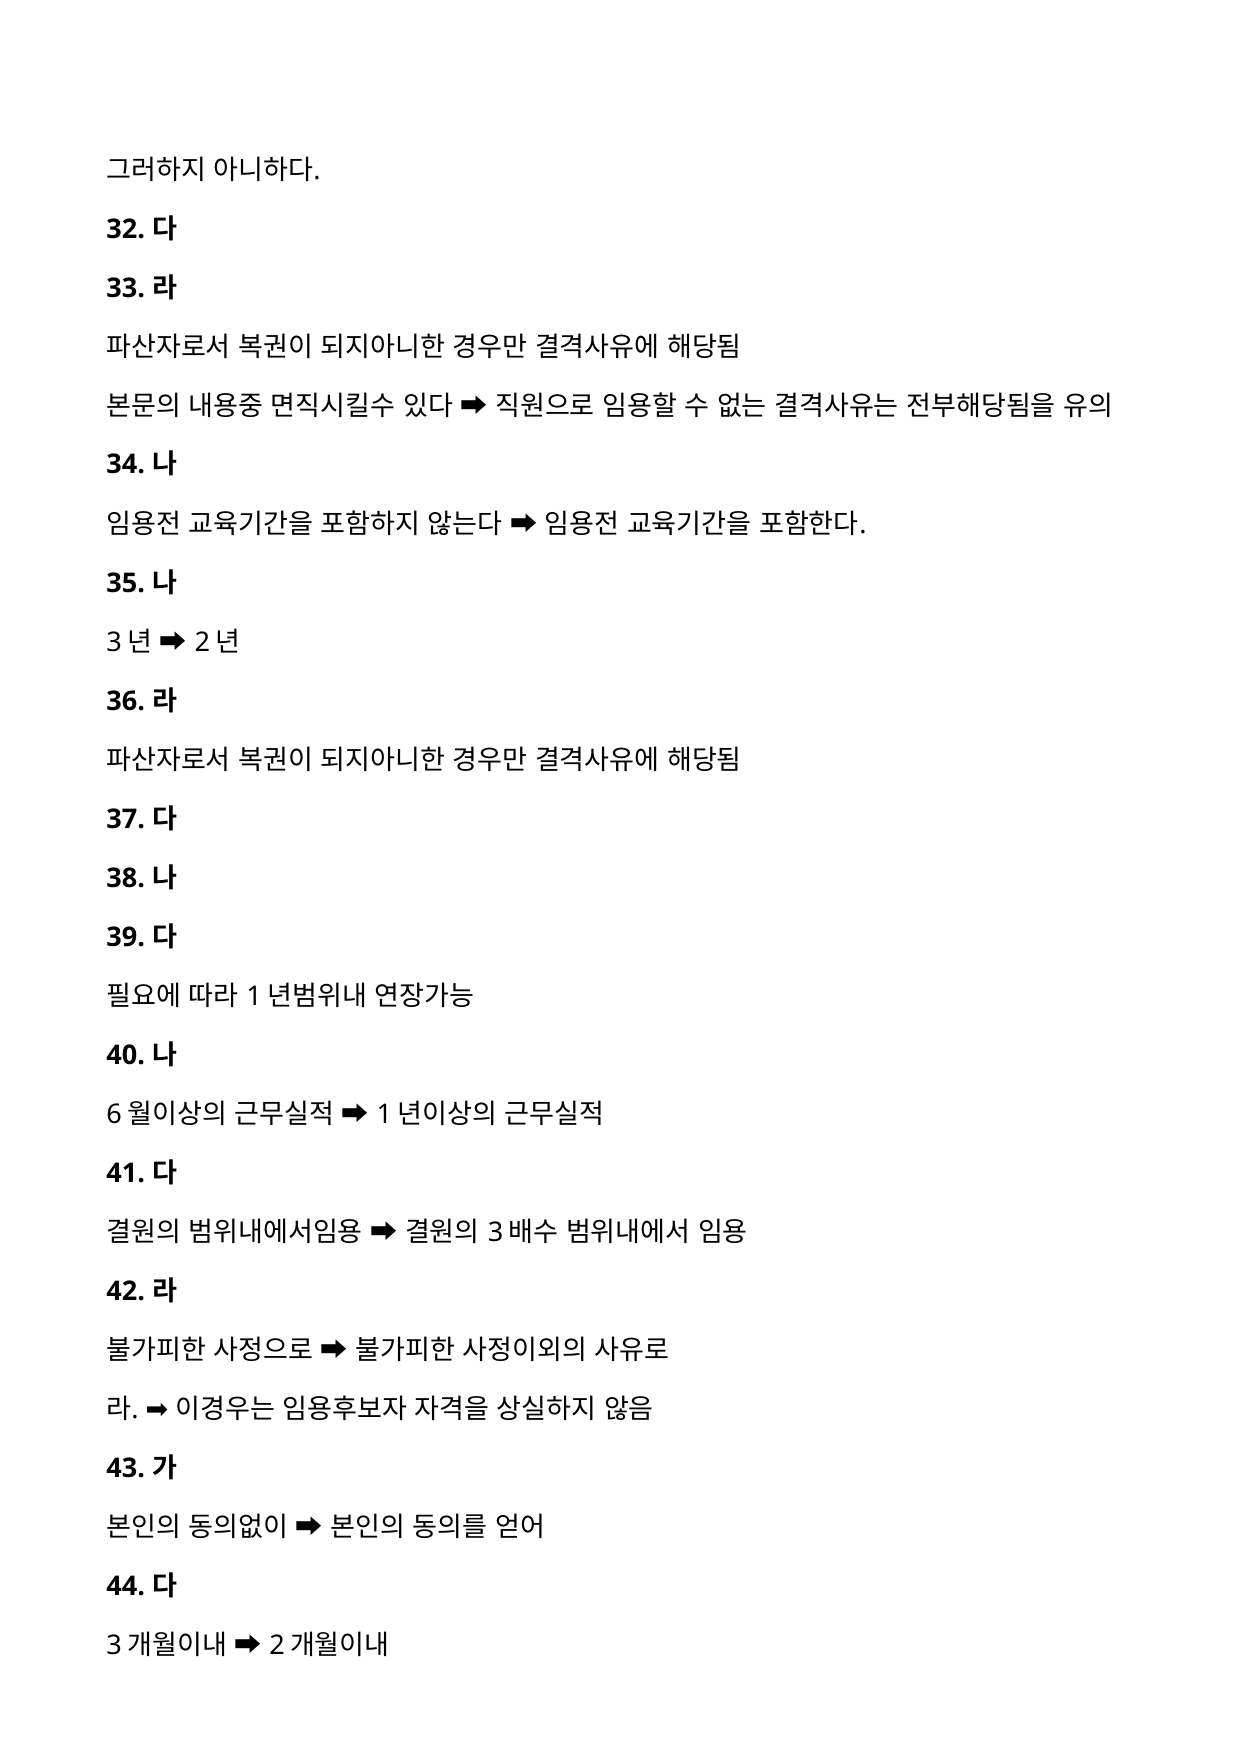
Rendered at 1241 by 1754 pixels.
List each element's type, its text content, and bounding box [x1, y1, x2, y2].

text 41. 다 [106, 1151, 1134, 1190]
text 본문의 내용중 면직시킬수 있다 ➡ 직원으로 임용할 수 없는 결격사유는 전부해당됨을 유의 [106, 384, 1134, 423]
text 3개월이내 ➡ 2개월이내 [106, 1623, 1134, 1662]
text 36. 라 [106, 679, 1134, 718]
text 38. 나 [106, 856, 1134, 895]
text 파산자로서 복권이 되지아니한 경우만 결격사유에 해당됨 [106, 325, 1134, 364]
text 결원의 범위내에서임용 ➡ 결원의 3배수 범위내에서 임용 [106, 1210, 1134, 1249]
text 43. 가 [106, 1446, 1134, 1486]
text 32. 다 [106, 207, 1134, 246]
text 그러하지 아니하다. [106, 148, 1134, 187]
text 44. 다 [106, 1564, 1134, 1603]
text 34. 나 [106, 442, 1134, 482]
text 라. ➡ 이경우는 임용후보자 자격을 상실하지 않음 [106, 1387, 1134, 1426]
text 3년 ➡ 2년 [106, 620, 1134, 659]
text 6월이상의 근무실적 ➡ 1년이상의 근무실적 [106, 1092, 1134, 1131]
text 35. 나 [106, 561, 1134, 600]
text 42. 라 [106, 1269, 1134, 1308]
text 파산자로서 복권이 되지아니한 경우만 결격사유에 해당됨 [106, 738, 1134, 777]
text 불가피한 사정으로 ➡ 불가피한 사정이외의 사유로 [106, 1328, 1134, 1367]
text 임용전 교육기간을 포함하지 않는다 ➡ 임용전 교육기간을 포함한다. [106, 502, 1134, 541]
text 40. 나 [106, 1033, 1134, 1072]
text 37. 다 [106, 797, 1134, 836]
text 33. 라 [106, 266, 1134, 305]
text 39. 다 [106, 915, 1134, 954]
text 필요에 따라 1년범위내 연장가능 [106, 974, 1134, 1013]
text 본인의 동의없이 ➡ 본인의 동의를 얻어 [106, 1505, 1134, 1544]
